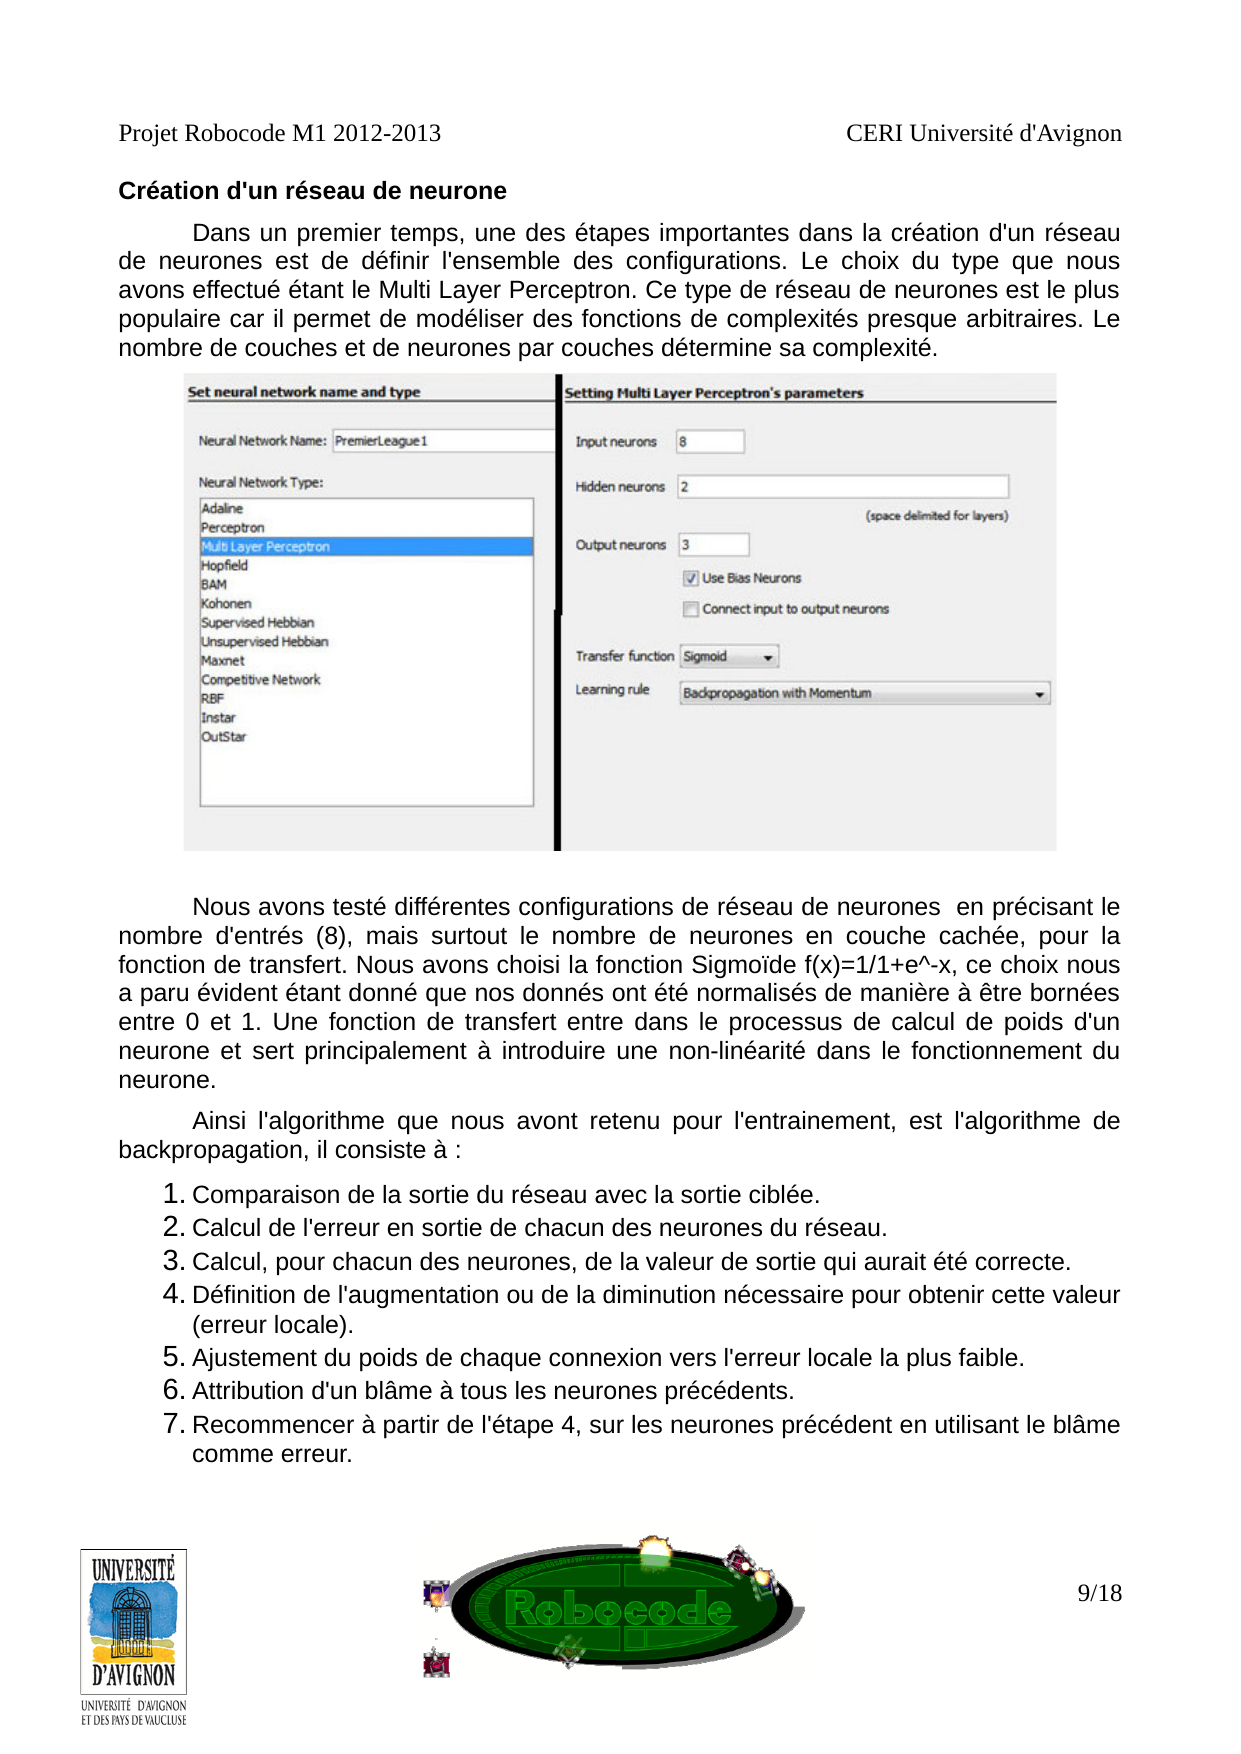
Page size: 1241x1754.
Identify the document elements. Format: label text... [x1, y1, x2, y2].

list Comparaison de la sortie du réseau avec la sortie ciblée. [162, 1176, 1122, 1209]
list Recommencer à partir de l'étape 4, sur les neurones précédent en utilisant le blâme comme erreur. [162, 1406, 1122, 1468]
picture [80, 1549, 187, 1736]
list Attribution d'un blâme à tous les neurones précédents. [162, 1372, 1122, 1406]
picture [183, 373, 1057, 851]
text Ainsi l'algorithme que nous avont retenu pour l'entrainement, est l'algorithme de backpropagation, il consiste à : [118, 1106, 1122, 1163]
picture [421, 1526, 819, 1680]
text Nous avons testé différentes configurations de réseau de neurones en précisant le nombre d'entrés (8), mais surtout le nombre de neurones en couche cachée, pour la fonction de transfert. Nous avons choisi la fonction Sigmoïde f(x)=1/1+e^-x, ce choix nous a paru évident étant donné que nos donnés ont été normalisés de manière à être bornées entre 0 et 1. Une fonction de transfert entre dans le processus de calcul de poids d'un neurone et sert principalement à introduire une non-linéarité dans le fonctionnement du neurone. [118, 892, 1122, 1093]
list Calcul de l'erreur en sortie de chacun des neurones du réseau. [162, 1209, 1122, 1243]
list Définition de l'augmentation ou de la diminution nécessaire pour obtenir cette valeur (erreur locale). [162, 1277, 1122, 1339]
list Ajustement du poids de chaque connexion vers l'erreur locale la plus faible. [162, 1339, 1122, 1372]
list Calcul, pour chacun des neurones, de la valeur de sortie qui aurait été correcte. [162, 1243, 1122, 1277]
text Dans un premier temps, une des étapes importantes dans la création d'un réseau de neurones est de définir l'ensemble des configurations. Le choix du type que nous avons effectué étant le Multi Layer Perceptron. Ce type de réseau de neurones est le plus populaire car il permet de modéliser des fonctions de complexités presque arbitraires. Le nombre de couches et de neurones par couches détermine sa complexité. [118, 218, 1122, 361]
text Création d'un réseau de neurone [118, 176, 1122, 205]
